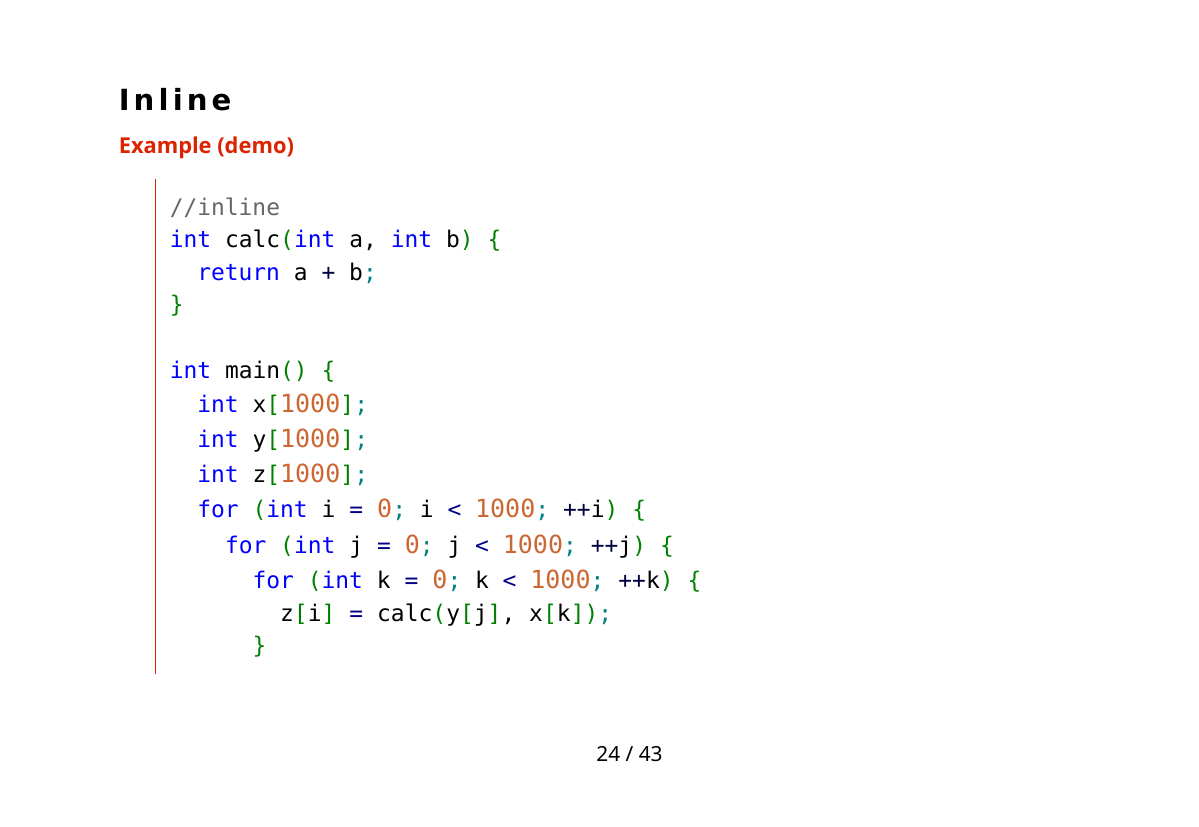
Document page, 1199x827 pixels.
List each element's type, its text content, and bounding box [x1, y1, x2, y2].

text z[i] = calc(y[j], x[k]); [156, 585, 1140, 618]
text //inline [156, 179, 1140, 212]
text int y[1000]; [156, 410, 1140, 445]
text } [156, 618, 1140, 674]
text return a + b; [156, 244, 1140, 277]
text for (int j = 0; j < 1000; ++j) { [156, 515, 1140, 550]
text int x[1000]; [156, 374, 1140, 410]
text for (int k = 0; k < 1000; ++k) { [156, 550, 1140, 585]
text Example (demo) [118, 130, 1140, 160]
text for (int i = 0; i < 1000; ++i) { [156, 480, 1140, 515]
text } [156, 277, 1140, 318]
text int main() { [156, 342, 1140, 374]
title Inline [118, 83, 1140, 117]
text int calc(int a, int b) { [156, 212, 1140, 244]
text int z[1000]; [156, 445, 1140, 480]
